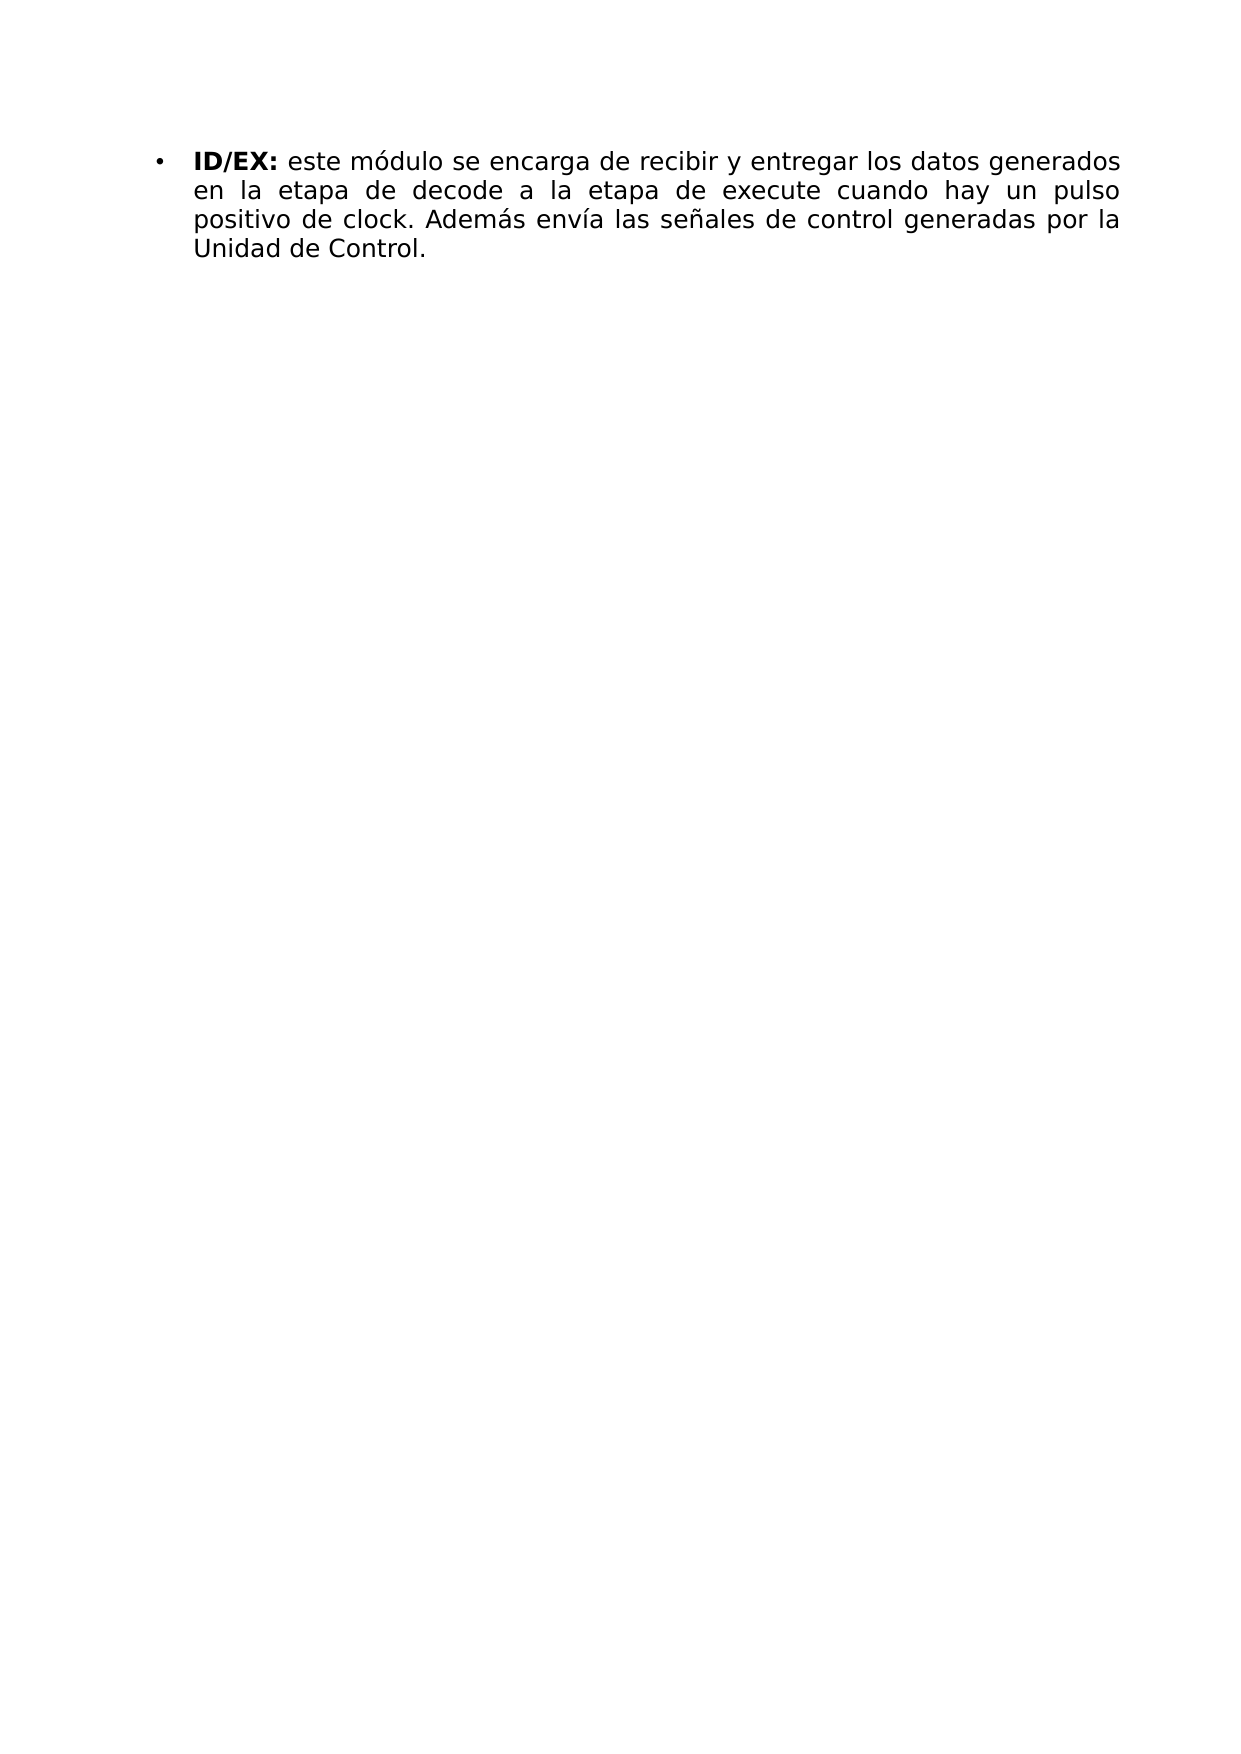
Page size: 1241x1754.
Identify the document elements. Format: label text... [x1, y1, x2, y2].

list ID/EX: este módulo se encarga de recibir y entregar los datos generados en la etapa de decode a la etapa de execute cuando hay un pulso positivo de clock. Además envía las señales de control generadas por la Unidad de Control. [156, 147, 1122, 263]
